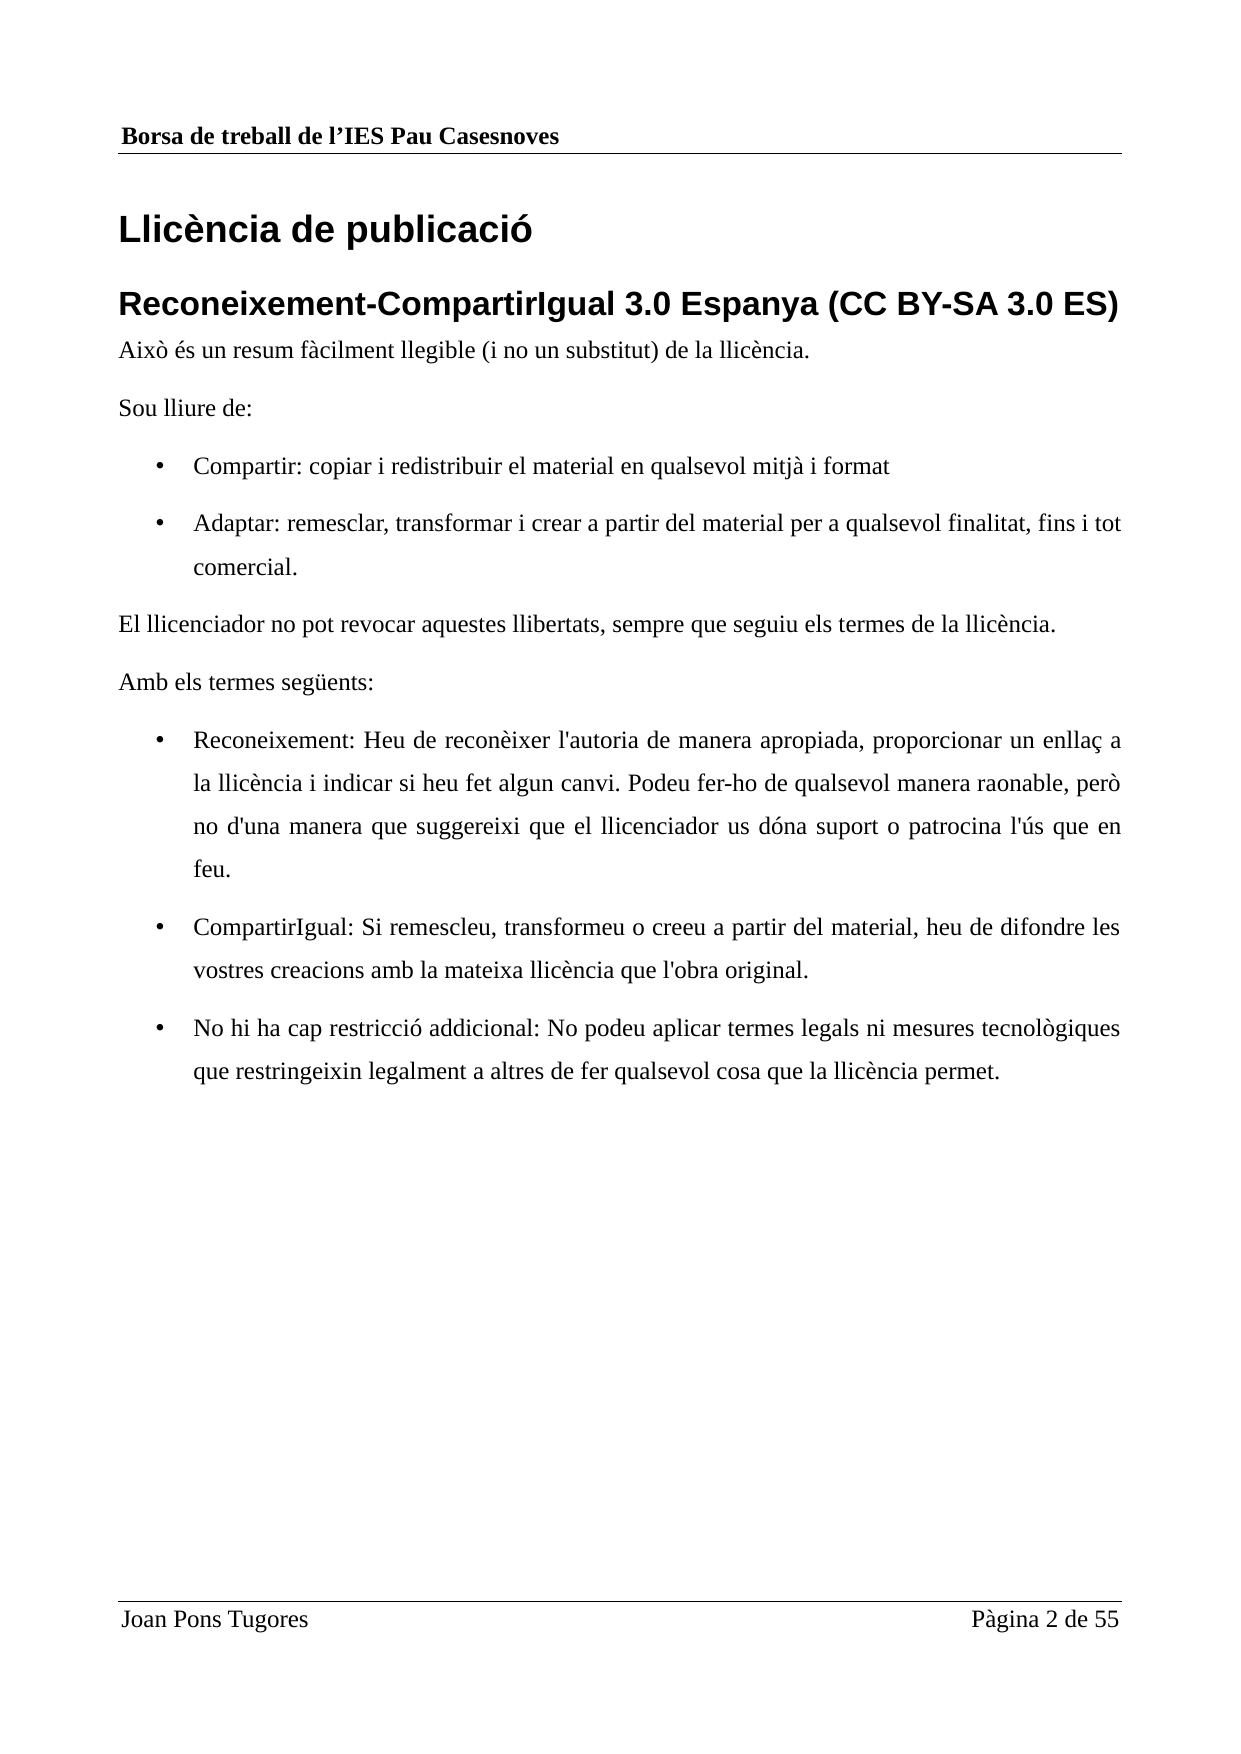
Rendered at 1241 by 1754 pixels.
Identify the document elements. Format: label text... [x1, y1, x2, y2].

list CompartirIgual: Si remescleu, transformeu o creeu a partir del material, heu de difondre les vostres creacions amb la mateixa llicència que l'obra original. [156, 912, 1122, 984]
list Adaptar: remesclar, transformar i crear a partir del material per a qualsevol finalitat, fins i tot comercial. [156, 508, 1122, 580]
list No hi ha cap restricció addicional: No podeu aplicar termes legals ni mesures tecnològiques que restringeixin legalment a altres de fer qualsevol cosa que la llicència permet. [156, 1013, 1122, 1084]
list Reconeixement: Heu de reconèixer l'autoria de manera apropiada, proporcionar un enllaç a la llicència i indicar si heu fet algun canvi. Podeu fer-ho de qualsevol manera raonable, però no d'una manera que suggereixi que el llicenciador us dóna suport o patrocina l'ús que en feu. [156, 725, 1122, 883]
list Compartir: copiar i redistribuir el material en qualsevol mitjà i format [156, 451, 1122, 479]
subtitle Reconeixement-CompartirIgual 3.0 Espanya (CC BY-SA 3.0 ES) [118, 284, 1122, 323]
text Sou lliure de: [118, 393, 1122, 422]
text Això és un resum fàcilment llegible (i no un substitut) de la llicència. [118, 335, 1122, 364]
text Amb els termes següents: [118, 667, 1122, 696]
text El llicenciador no pot revocar aquestes llibertats, sempre que seguiu els termes de la llicència. [118, 609, 1122, 638]
subtitle Llicència de publicació [118, 207, 1122, 251]
